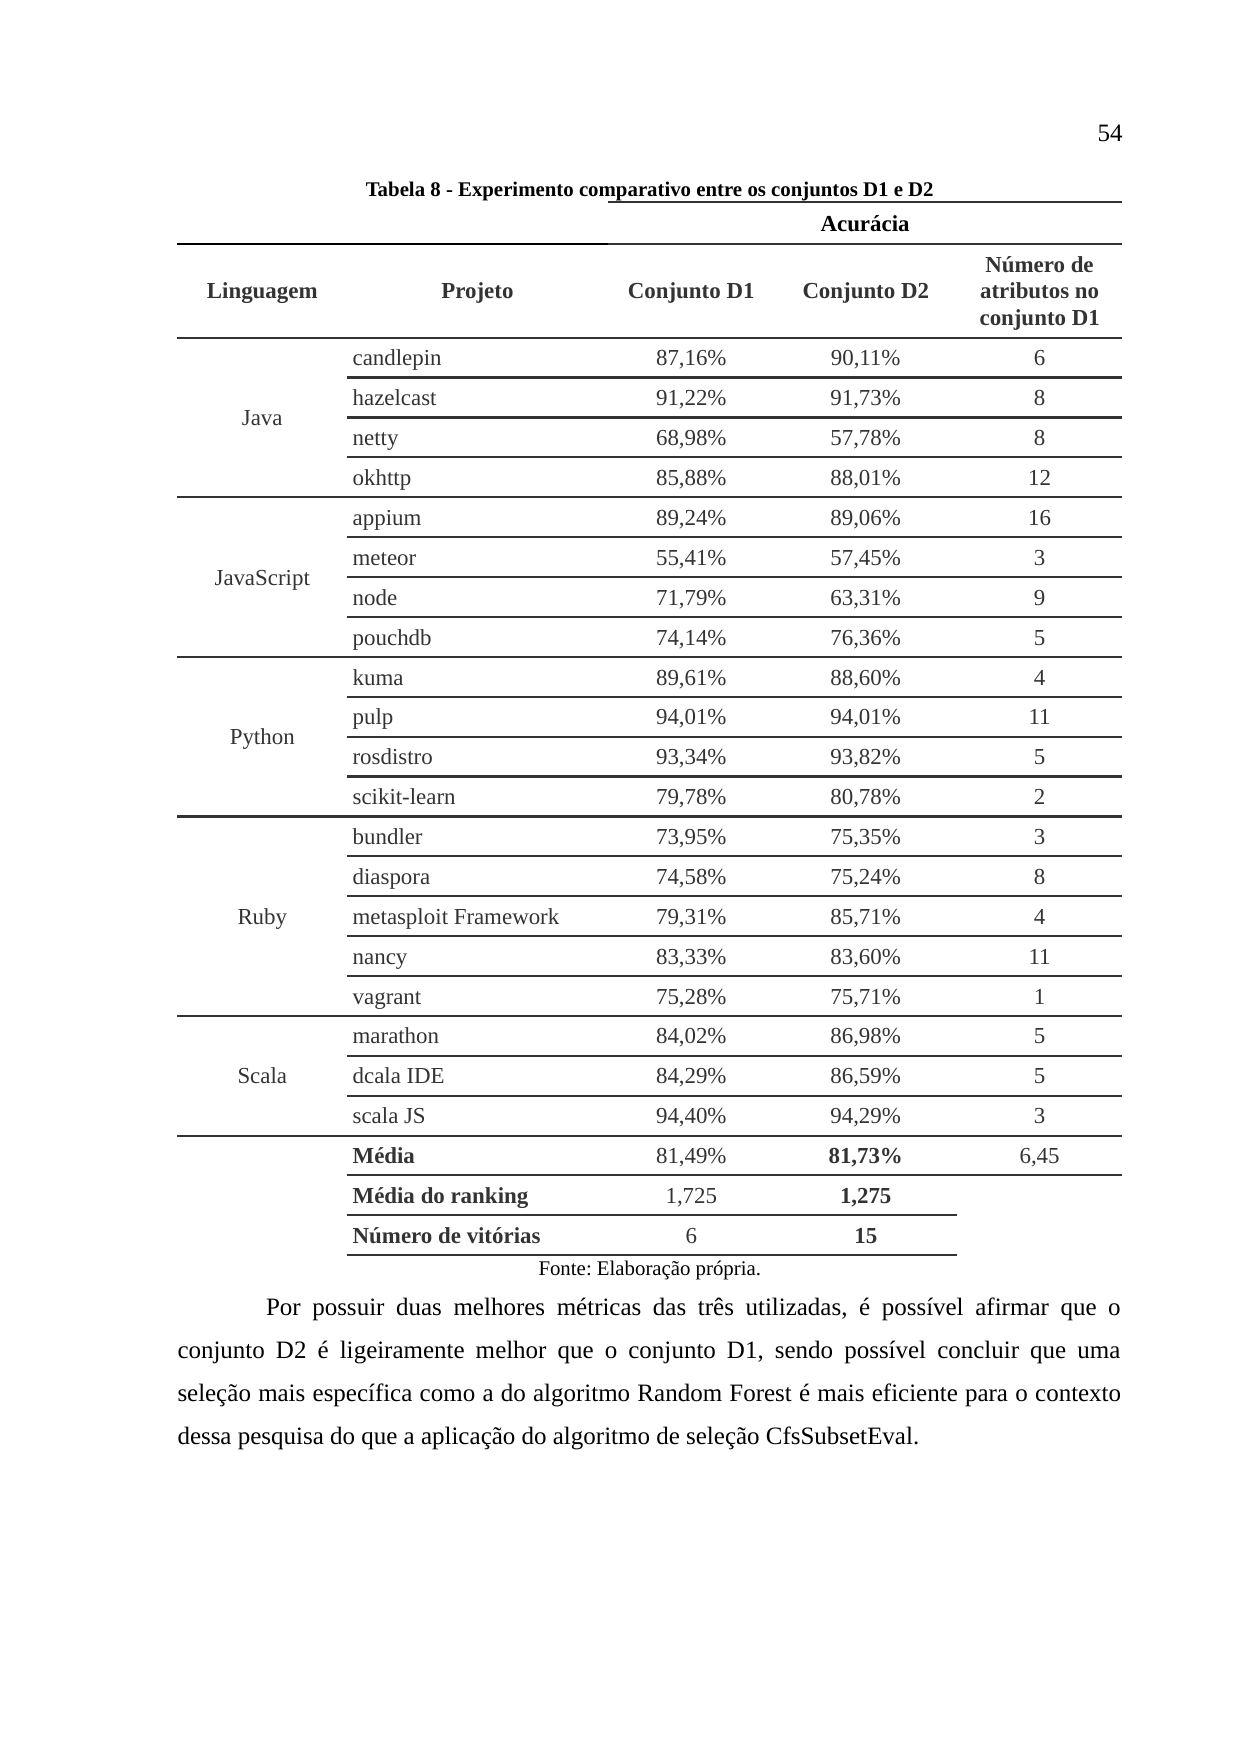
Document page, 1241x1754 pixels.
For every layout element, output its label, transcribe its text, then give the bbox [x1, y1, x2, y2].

table_cell [177, 1214, 347, 1254]
table_cell appium [347, 498, 608, 536]
table_cell 2 [957, 778, 1122, 815]
table_cell pulp [347, 698, 608, 736]
table_cell pouchdb [347, 618, 608, 656]
table_cell 1,275 [774, 1176, 957, 1214]
table_cell 73,95% [608, 818, 774, 855]
table_cell 8 [957, 857, 1122, 895]
table_cell Média do ranking [347, 1176, 608, 1214]
table_cell 85,71% [774, 897, 957, 935]
table_cell 11 [957, 937, 1122, 975]
table_cell nancy [347, 937, 608, 975]
table_cell 9 [957, 578, 1122, 616]
table_header Acurácia [608, 203, 1122, 243]
table_cell 5 [957, 1017, 1122, 1055]
table_cell 75,24% [774, 857, 957, 895]
table_cell kuma [347, 658, 608, 696]
table_cell 5 [957, 738, 1122, 775]
table_cell 90,11% [774, 339, 957, 376]
table_cell 5 [957, 618, 1122, 656]
table_cell Projeto [347, 245, 608, 337]
text Fonte: Elaboração própria. [177, 1256, 1122, 1280]
table_cell Scala [177, 1017, 347, 1134]
table_cell Média [347, 1137, 608, 1174]
table_cell 93,82% [774, 738, 957, 775]
table_cell 63,31% [774, 578, 957, 616]
text Por possuir duas melhores métricas das três utilizadas, é possível afirmar que o conjunto D2 é ligeiramente melhor que o conjunto D1, sendo possível concluir que uma seleção mais específica como a do algoritmo Random Forest é mais eficiente para o contexto dessa pesquisa do que a aplicação do algoritmo de seleção CfsSubsetEval. [177, 1292, 1122, 1450]
table_cell Número de atributos no conjunto D1 [957, 245, 1122, 337]
table_cell meteor [347, 538, 608, 576]
table_cell 3 [957, 818, 1122, 855]
table_cell okhttp [347, 458, 608, 496]
table_cell 3 [957, 1097, 1122, 1134]
table_cell 8 [957, 379, 1122, 416]
table_cell 79,31% [608, 897, 774, 935]
table_cell 93,34% [608, 738, 774, 775]
table_cell rosdistro [347, 738, 608, 775]
table_cell diaspora [347, 857, 608, 895]
table_cell netty [347, 419, 608, 456]
table_cell 75,28% [608, 977, 774, 1015]
table_cell 75,71% [774, 977, 957, 1015]
table_cell [177, 1137, 347, 1174]
table_cell bundler [347, 818, 608, 855]
table_cell Java [177, 339, 347, 496]
table_cell 88,01% [774, 458, 957, 496]
table_cell 3 [957, 538, 1122, 576]
table_cell [957, 1176, 1122, 1214]
table_cell 83,60% [774, 937, 957, 975]
table_cell 89,06% [774, 498, 957, 536]
table_cell 68,98% [608, 419, 774, 456]
table_cell 57,78% [774, 419, 957, 456]
table_cell Número de vitórias [347, 1216, 608, 1254]
table_cell 6,45 [957, 1137, 1122, 1174]
table_cell Ruby [177, 818, 347, 1015]
table_cell 86,59% [774, 1057, 957, 1094]
table_cell scala JS [347, 1097, 608, 1134]
table_cell 11 [957, 698, 1122, 736]
table_cell 85,88% [608, 458, 774, 496]
table_header [347, 201, 608, 243]
table_cell 88,60% [774, 658, 957, 696]
table_cell hazelcast [347, 379, 608, 416]
table_cell scikit-learn [347, 778, 608, 815]
table_cell 1 [957, 977, 1122, 1015]
table_cell 57,45% [774, 538, 957, 576]
table_cell 1,725 [608, 1176, 774, 1214]
table_cell 8 [957, 419, 1122, 456]
table_cell 87,16% [608, 339, 774, 376]
table_cell 94,40% [608, 1097, 774, 1134]
table_cell 94,01% [608, 698, 774, 736]
table_cell 84,29% [608, 1057, 774, 1094]
table_cell candlepin [347, 339, 608, 376]
table_cell [177, 1174, 347, 1214]
table_cell Python [177, 658, 347, 815]
text Tabela 8 - Experimento comparativo entre os conjuntos D1 e D2 [177, 177, 1122, 201]
table_cell 4 [957, 897, 1122, 935]
table_cell 5 [957, 1057, 1122, 1094]
table_header [177, 201, 347, 243]
table_cell 86,98% [774, 1017, 957, 1055]
table_cell 84,02% [608, 1017, 774, 1055]
table_cell 12 [957, 458, 1122, 496]
table_cell 80,78% [774, 778, 957, 815]
table_cell 74,14% [608, 618, 774, 656]
table_cell 75,35% [774, 818, 957, 855]
table_cell 71,79% [608, 578, 774, 616]
table_cell 89,61% [608, 658, 774, 696]
table_cell Linguagem [177, 245, 347, 337]
table_cell 83,33% [608, 937, 774, 975]
table_cell Conjunto D2 [774, 245, 957, 337]
table_cell Conjunto D1 [608, 245, 774, 337]
table_cell 94,01% [774, 698, 957, 736]
table_cell 79,78% [608, 778, 774, 815]
table_cell [957, 1214, 1122, 1254]
table_cell 91,73% [774, 379, 957, 416]
table_cell 6 [957, 339, 1122, 376]
table_cell metasploit Framework [347, 897, 608, 935]
table_cell 15 [774, 1216, 957, 1254]
table_cell 6 [608, 1216, 774, 1254]
table_cell marathon [347, 1017, 608, 1055]
table_cell 91,22% [608, 379, 774, 416]
table_cell vagrant [347, 977, 608, 1015]
table_cell JavaScript [177, 498, 347, 656]
table_cell 55,41% [608, 538, 774, 576]
table_cell 76,36% [774, 618, 957, 656]
table_cell 94,29% [774, 1097, 957, 1134]
table_cell 16 [957, 498, 1122, 536]
table_cell 81,49% [608, 1137, 774, 1174]
table_cell 89,24% [608, 498, 774, 536]
table_cell 4 [957, 658, 1122, 696]
table_cell 74,58% [608, 857, 774, 895]
table_cell node [347, 578, 608, 616]
table_cell dcala IDE [347, 1057, 608, 1094]
table_cell 81,73% [774, 1137, 957, 1174]
